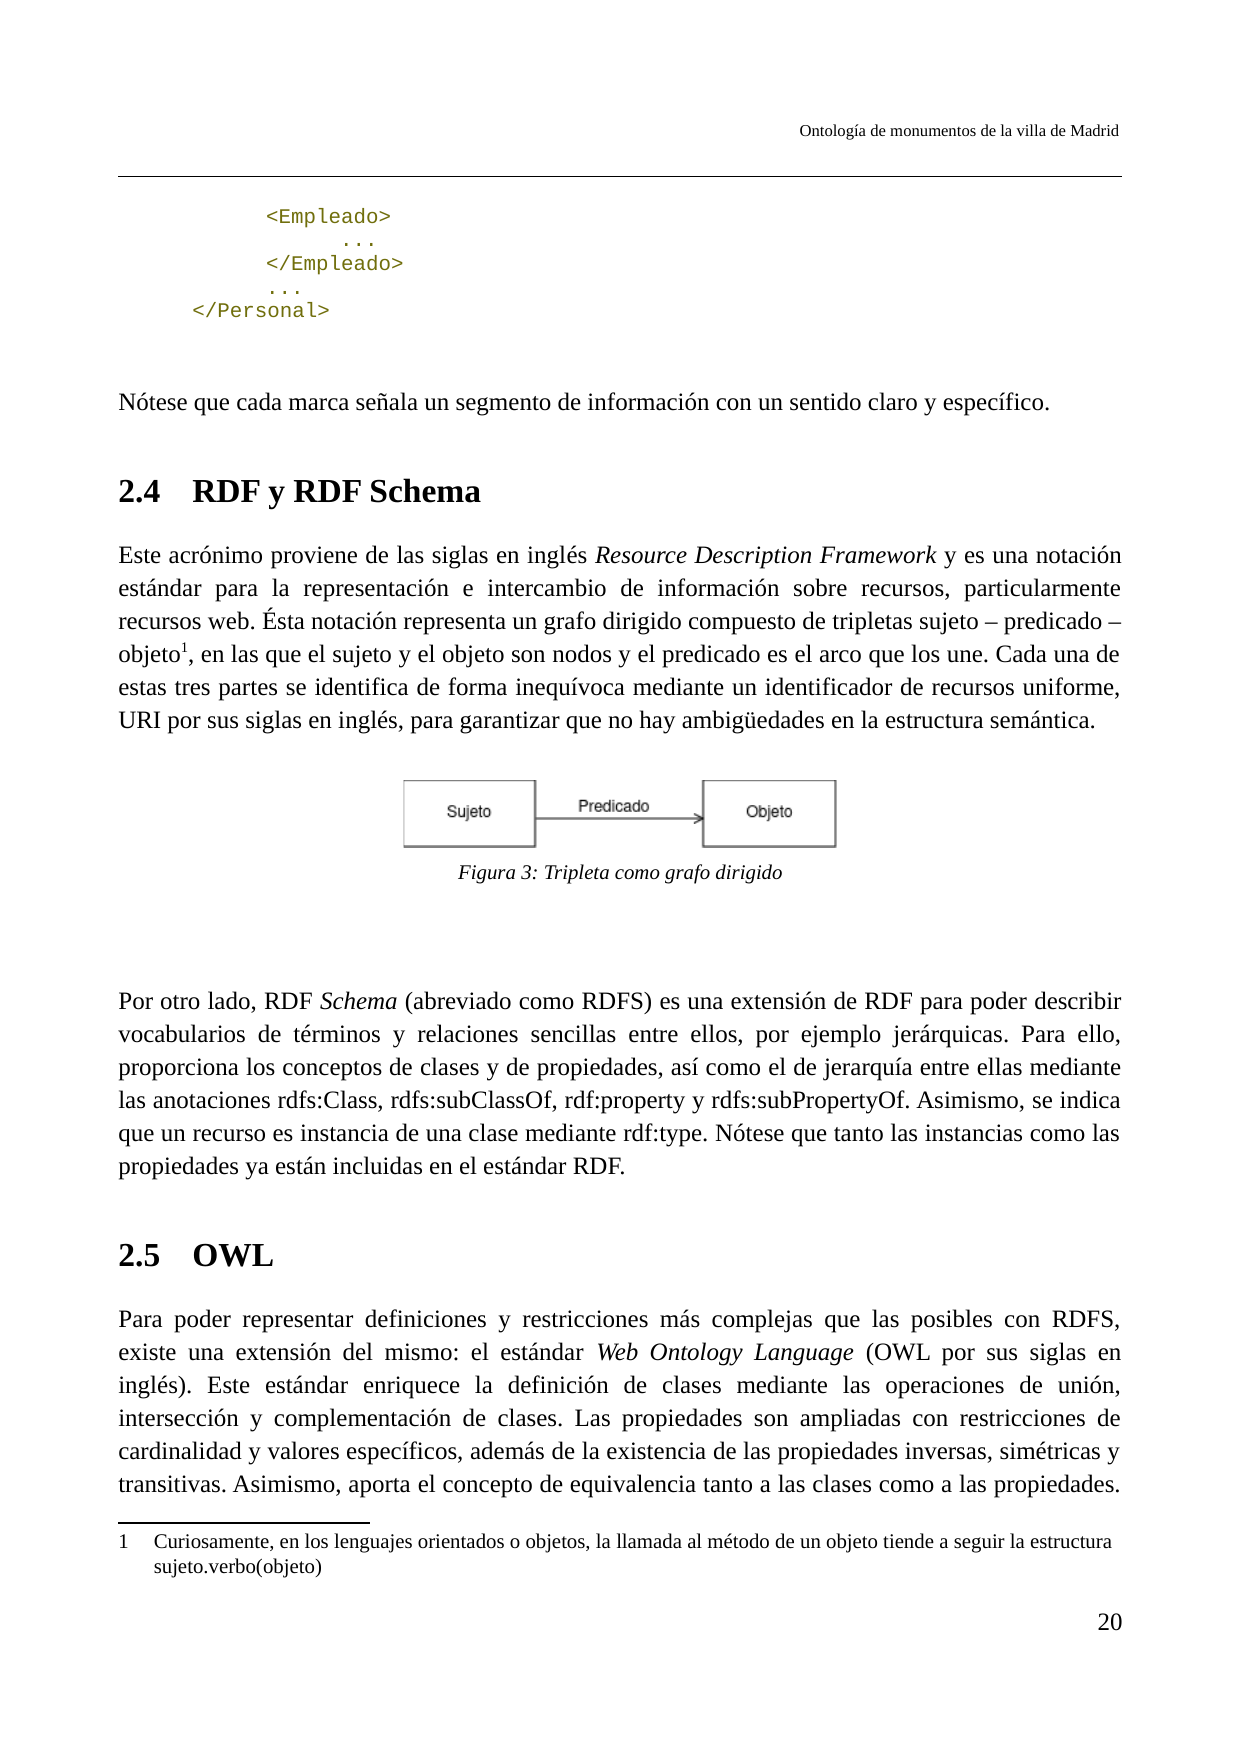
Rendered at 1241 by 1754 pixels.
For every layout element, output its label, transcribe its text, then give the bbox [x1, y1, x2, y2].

text Para poder representar definiciones y restricciones más complejas que las posibles con RDFS, existe una extensión del mismo: el estándar Web Ontology Language (OWL por sus siglas en inglés). Este estándar enriquece la definición de clases mediante las operaciones de unión, intersección y complementación de clases. Las propiedades son ampliadas con restricciones de cardinalidad y valores específicos, además de la existencia de las propiedades inversas, simétricas y transitivas. Asimismo, aporta el concepto de equivalencia tanto a las clases como a las propiedades. [118, 1304, 1122, 1497]
subtitle OWL [118, 1235, 1122, 1274]
text ... [118, 229, 1122, 253]
text </Personal> [118, 300, 1122, 324]
text Por otro lado, RDF Schema (abreviado como RDFS) es una extensión de RDF para poder describir vocabularios de términos y relaciones sencillas entre ellos, por ejemplo jerárquicas. Para ello, proporciona los conceptos de clases y de propiedades, así como el de jerarquía entre ellas mediante las anotaciones rdfs:Class, rdfs:subClassOf, rdf:property y rdfs:subPropertyOf. Asimismo, se indica que un recurso es instancia de una clase mediante rdf:type. Nótese que tanto las instancias como las propiedades ya están incluidas en el estándar RDF. [118, 986, 1122, 1180]
text Figura 3: Tripleta como grafo dirigido [403, 848, 837, 884]
text <Empleado> [118, 206, 1122, 229]
picture [403, 780, 837, 848]
text </Empleado> ... [118, 253, 1122, 300]
subtitle RDF y RDF Schema [118, 471, 1122, 510]
text Nótese que cada marca señala un segmento de información con un sentido claro y específico. [118, 387, 1122, 416]
text Este acrónimo proviene de las siglas en inglés Resource Description Framework y es una notación estándar para la representación e intercambio de información sobre recursos, particularmente recursos web. Ésta notación representa un grafo dirigido compuesto de tripletas sujeto – predicado – objeto, en las que el sujeto y el objeto son nodos y el predicado es el arco que los une. Cada una de estas tres partes se identifica de forma inequívoca mediante un identificador de recursos uniforme, URI por sus siglas en inglés, para garantizar que no hay ambigüedades en la estructura semántica. [118, 540, 1122, 733]
text Curiosamente, en los lenguajes orientados o objetos, la llamada al método de un objeto tiende a seguir la estructura sujeto.verbo(objeto) [118, 1529, 1122, 1578]
